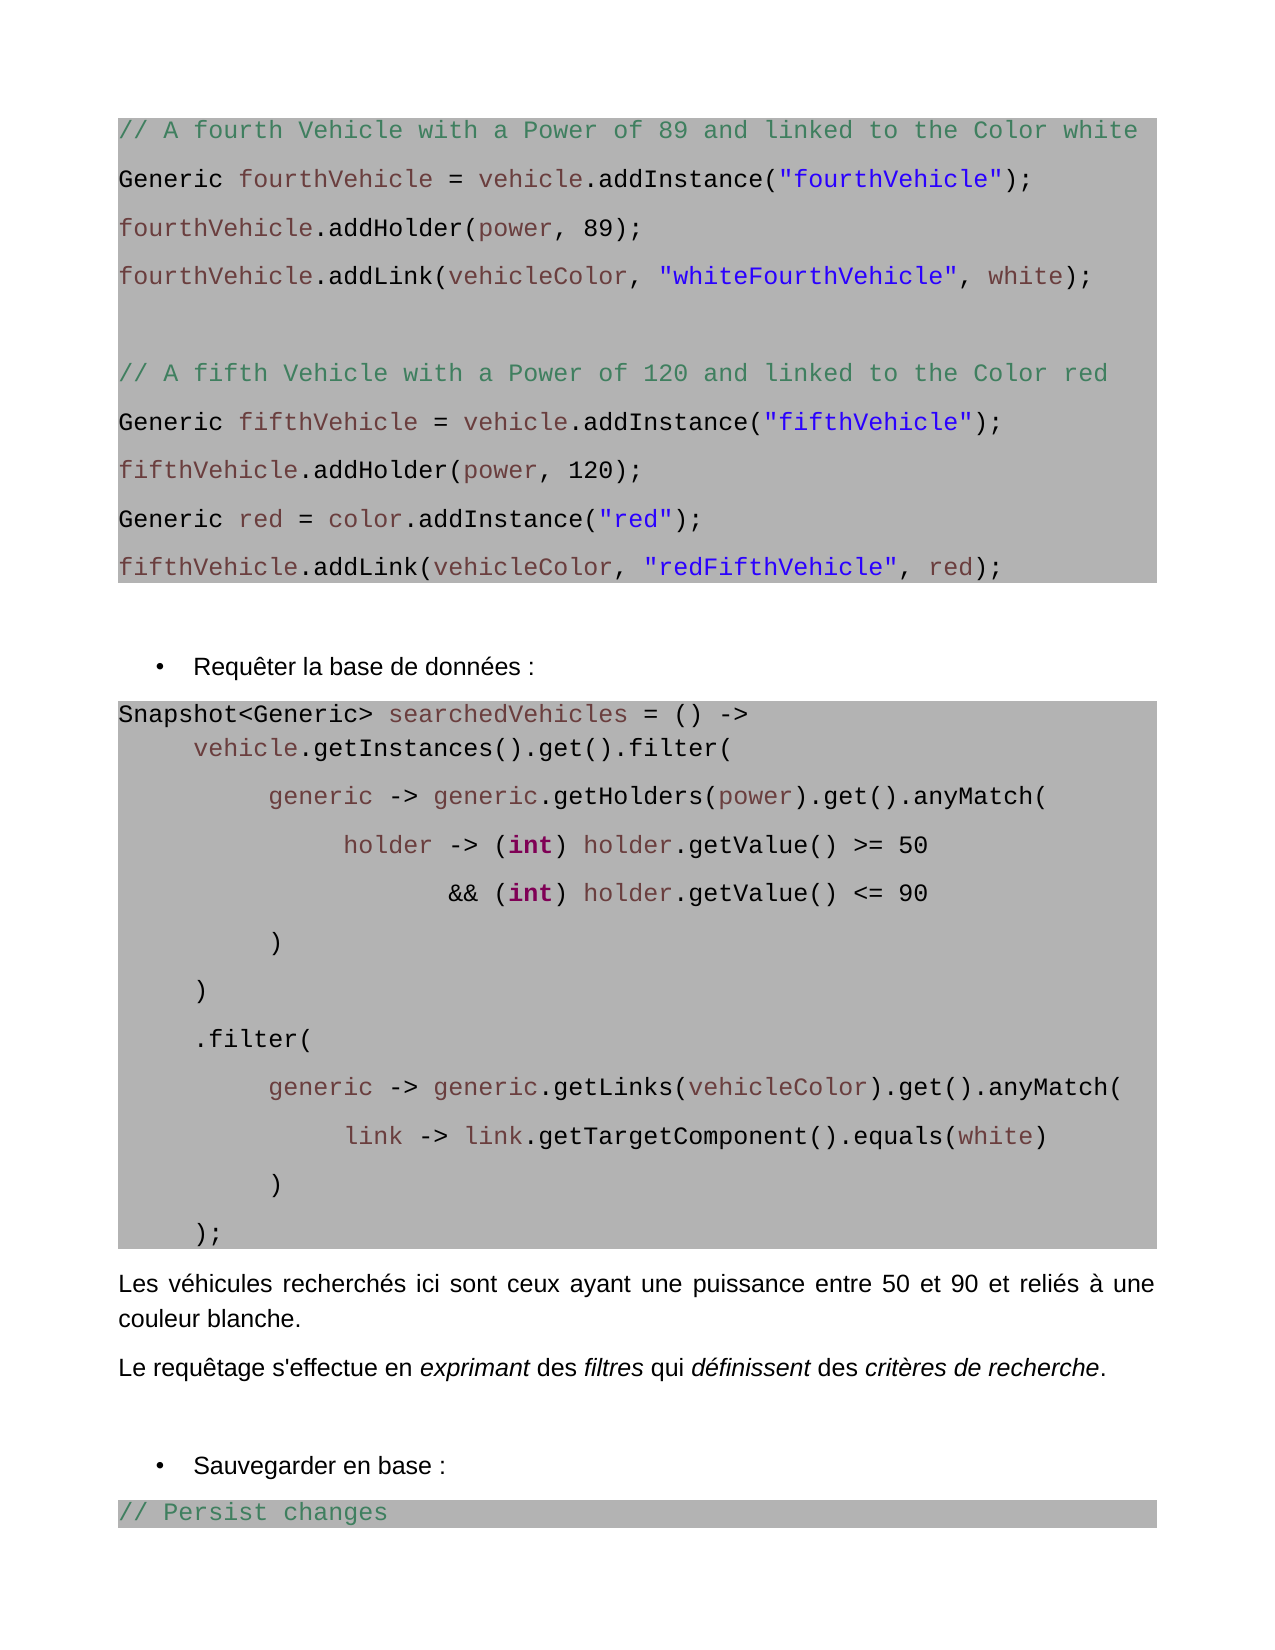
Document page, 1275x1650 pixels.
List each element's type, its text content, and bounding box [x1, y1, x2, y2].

text Generic fourthVehicle = vehicle.addInstance("fourthVehicle"); [118, 167, 1157, 195]
text && (int) holder.getValue() <= 90 [118, 881, 1157, 909]
text Les véhicules recherchés ici sont ceux ayant une puissance entre 50 et 90 et reliés à une couleur blanche. [118, 1269, 1157, 1332]
text fourthVehicle.addLink(vehicleColor, "whiteFourthVehicle", white); [118, 264, 1157, 292]
list Sauvegarder en base : [156, 1451, 1157, 1480]
text ) [118, 1172, 1157, 1200]
text // A fourth Vehicle with a Power of 89 and linked to the Color white [118, 118, 1157, 146]
text .filter( [118, 1026, 1157, 1055]
text holder -> (int) holder.getValue() >= 50 [118, 832, 1157, 861]
text generic -> generic.getLinks(vehicleColor).get().anyMatch( [118, 1075, 1157, 1103]
list Requêter la base de données : [156, 652, 1157, 681]
text // Persist changes [118, 1500, 1157, 1528]
text Snapshot<Generic> searchedVehicles = () -> vehicle.getInstances().get().filter( [118, 701, 1157, 763]
text fourthVehicle.addHolder(power, 89); [118, 215, 1157, 243]
text Generic red = color.addInstance("red"); [118, 506, 1157, 535]
text link -> link.getTargetComponent().equals(white) [118, 1123, 1157, 1152]
text fifthVehicle.addHolder(power, 120); [118, 458, 1157, 486]
text ) [118, 978, 1157, 1006]
text Generic fifthVehicle = vehicle.addInstance("fifthVehicle"); [118, 409, 1157, 438]
text Le requêtage s'effectue en exprimant des filtres qui définissent des critères de recherche. [118, 1353, 1157, 1381]
text fifthVehicle.addLink(vehicleColor, "redFifthVehicle", red); [118, 555, 1157, 583]
text // A fifth Vehicle with a Power of 120 and linked to the Color red [118, 361, 1157, 389]
text generic -> generic.getHolders(power).get().anyMatch( [118, 784, 1157, 812]
text ); [118, 1221, 1157, 1249]
text ) [118, 929, 1157, 958]
